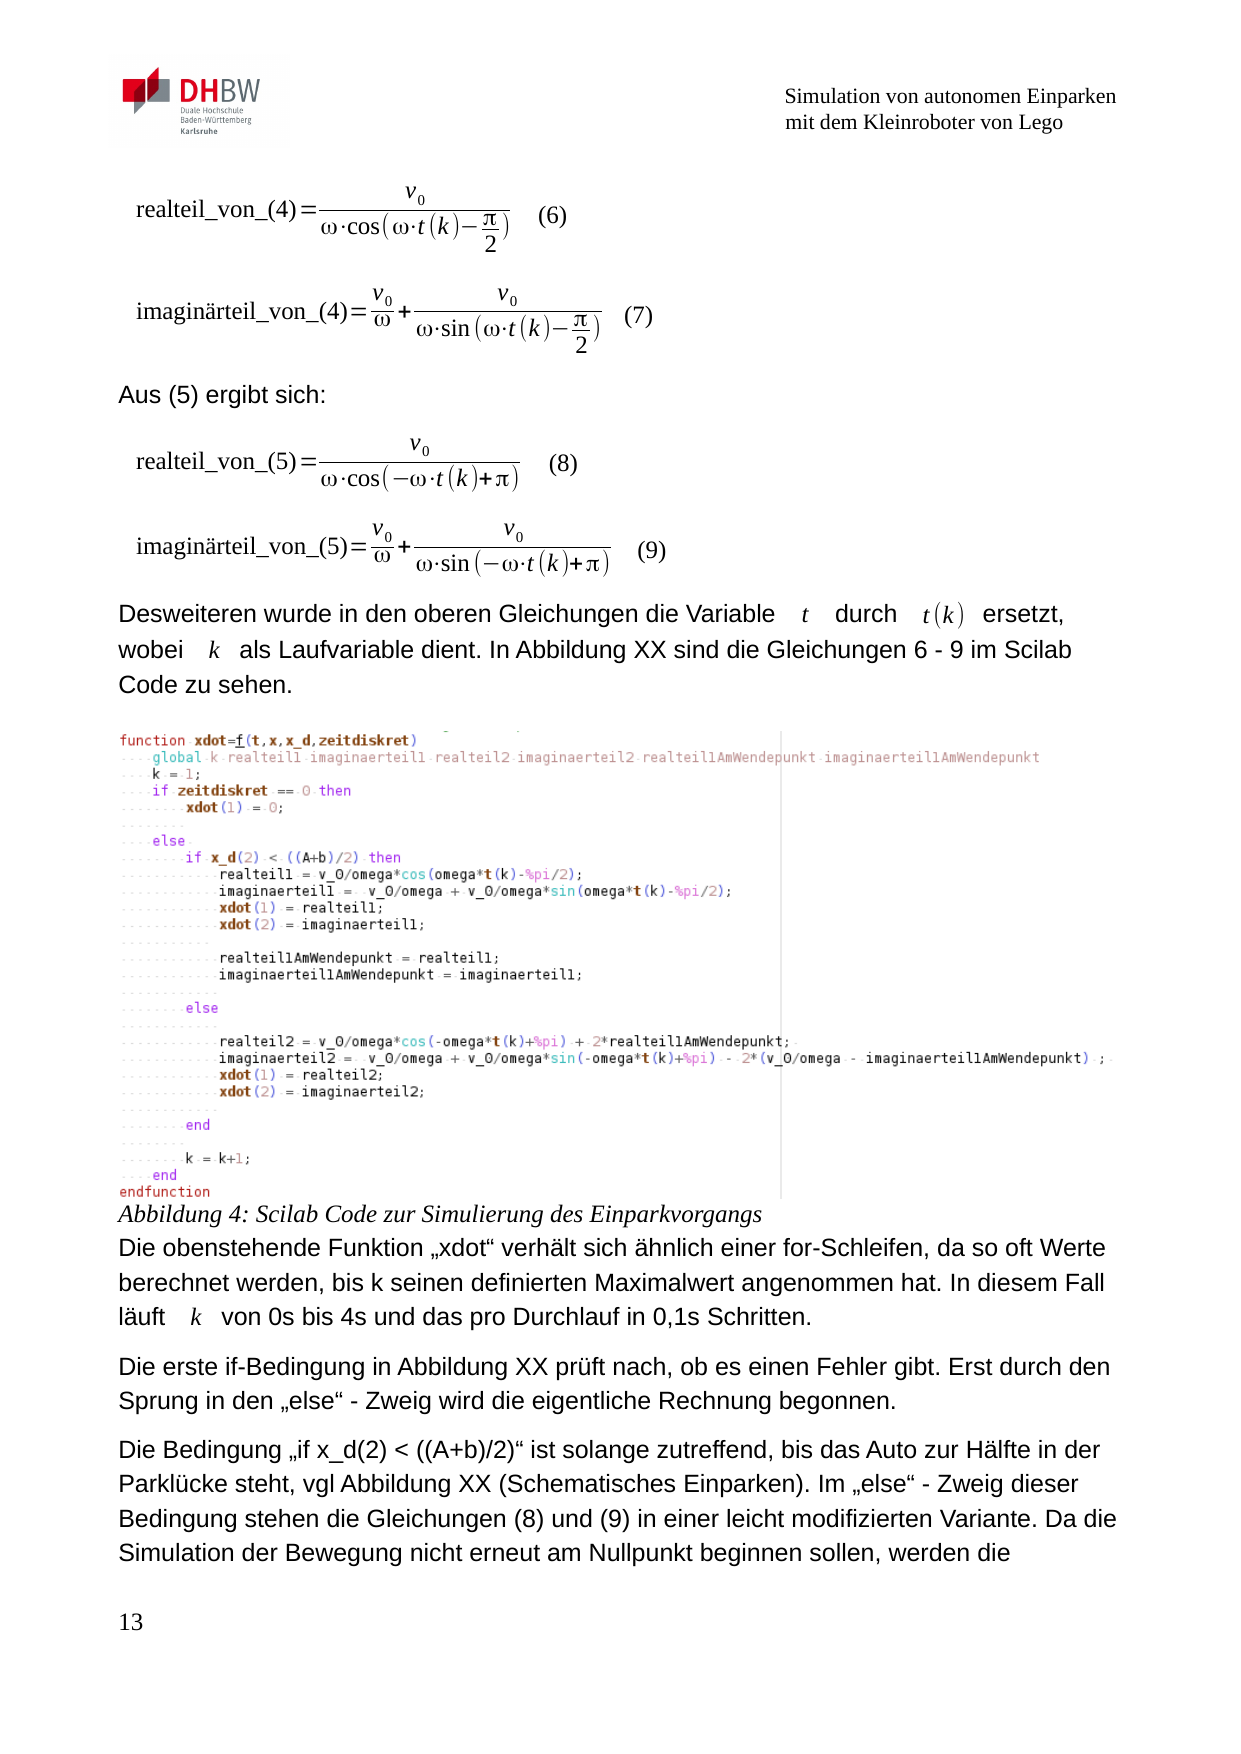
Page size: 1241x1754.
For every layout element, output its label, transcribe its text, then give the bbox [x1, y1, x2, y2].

text [118, 719, 1122, 731]
text Die obenstehende Funktion „xdot“ verhält sich ähnlich einer for-Schleifen, da so oft Werte berechnet werden, bis k seinen definierten Maximalwert angenommen hat. In diesem Fall läuft von 0s bis 4s und das pro Durchlauf in 0,1s Schritten. [118, 1228, 1122, 1331]
text Aus (5) ergibt sich: [118, 379, 1122, 408]
text Die erste if-Bedingung in Abbildung XX prüft nach, ob es einen Fehler gibt. Erst durch den Sprung in den „else“ - Zweig wird die eigentliche Rechnung begonnen. [118, 1351, 1122, 1415]
text Abbildung 4: Scilab Code zur Simulierung des Einparkvorgangs [118, 1199, 1122, 1228]
text Desweiteren wurde in den oberen Gleichungen die Variable durch ersetzt, wobei als Laufvariable dient. In Abbildung XX sind die Gleichungen 6 - 9 im Scilab Code zu sehen. [118, 599, 1122, 699]
text Die Bedingung „if x_d(2) < ((A+b)/2)“ ist solange zutreffend, bis das Auto zur Hälfte in der Parklücke steht, vgl Abbildung XX (Schematisches Einparken). Im „else“ - Zweig dieser Bedingung stehen die Gleichungen (8) und (9) in einer leicht modifizierten Variante. Da die Simulation der Bewegung nicht erneut am Nullpunkt beginnen sollen, werden die [118, 1435, 1122, 1567]
picture [118, 731, 1123, 1199]
picture [108, 54, 291, 148]
